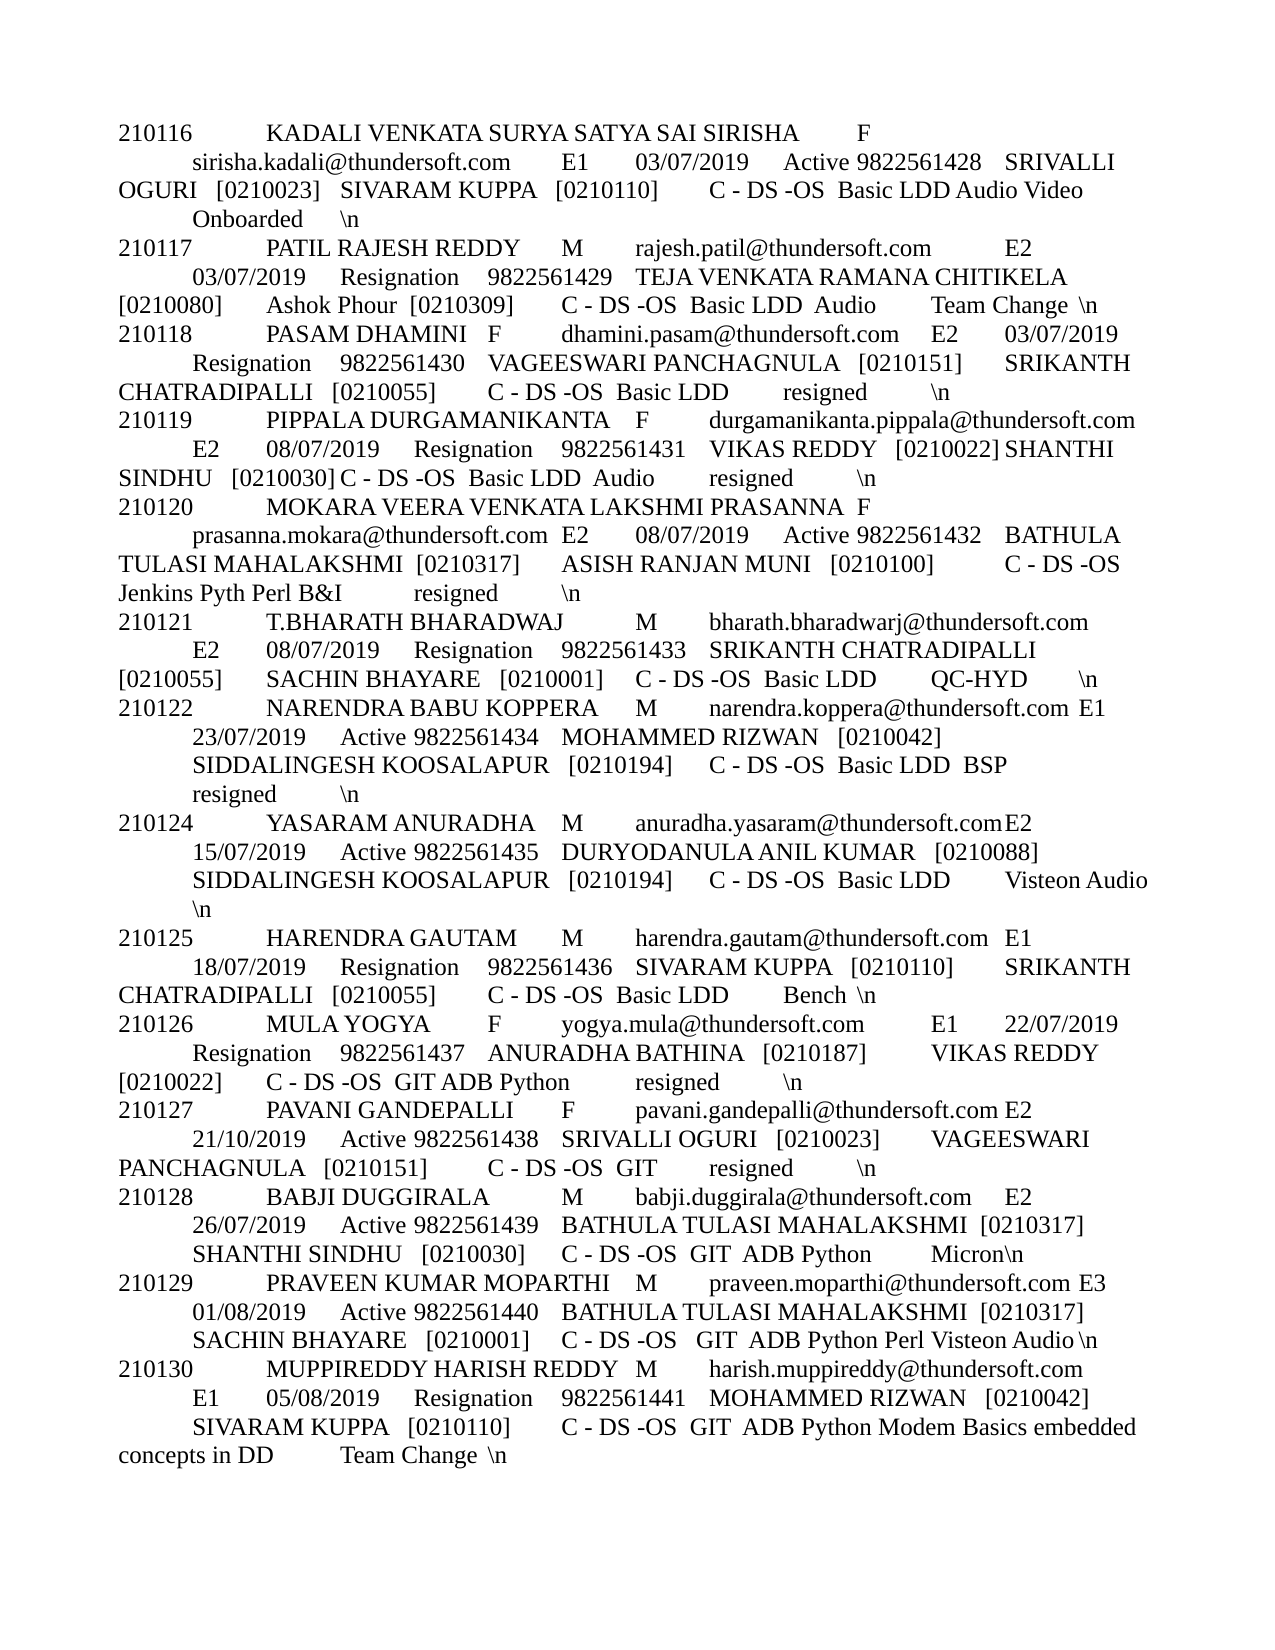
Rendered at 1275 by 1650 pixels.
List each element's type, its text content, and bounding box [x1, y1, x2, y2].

text 210118 PASAM DHAMINI F dhamini.pasam@thundersoft.com E2 03/07/2019 Resignation 9822561430 VAGEESWARI PANCHAGNULA [0210151] SRIKANTH CHATRADIPALLI [0210055] C - DS -OS Basic LDD resigned \n [118, 319, 1157, 406]
text 210119 PIPPALA DURGAMANIKANTA F durgamanikanta.pippala@thundersoft.com E2 08/07/2019 Resignation 9822561431 VIKAS REDDY [0210022] SHANTHI SINDHU [0210030] C - DS -OS Basic LDD Audio resigned \n [118, 406, 1157, 492]
text 210117 PATIL RAJESH REDDY M rajesh.patil@thundersoft.com E2 03/07/2019 Resignation 9822561429 TEJA VENKATA RAMANA CHITIKELA [0210080] Ashok Phour [0210309] C - DS -OS Basic LDD Audio Team Change \n [118, 233, 1157, 319]
text 210126 MULA YOGYA F yogya.mula@thundersoft.com E1 22/07/2019 Resignation 9822561437 ANURADHA BATHINA [0210187] VIKAS REDDY [0210022] C - DS -OS GIT ADB Python resigned \n [118, 1009, 1157, 1096]
text 210130 MUPPIREDDY HARISH REDDY M harish.muppireddy@thundersoft.com E1 05/08/2019 Resignation 9822561441 MOHAMMED RIZWAN [0210042] SIVARAM KUPPA [0210110] C - DS -OS GIT ADB Python Modem Basics embedded concepts in DD Team Change \n [118, 1354, 1157, 1469]
text 210124 YASARAM ANURADHA M anuradha.yasaram@thundersoft.com E2 15/07/2019 Active 9822561435 DURYODANULA ANIL KUMAR [0210088] SIDDALINGESH KOOSALAPUR [0210194] C - DS -OS Basic LDD Visteon Audio \n [118, 808, 1157, 923]
text 210120 MOKARA VEERA VENKATA LAKSHMI PRASANNA F prasanna.mokara@thundersoft.com E2 08/07/2019 Active 9822561432 BATHULA TULASI MAHALAKSHMI [0210317] ASISH RANJAN MUNI [0210100] C - DS -OS Jenkins Pyth Perl B&I resigned \n [118, 492, 1157, 607]
text 210128 BABJI DUGGIRALA M babji.duggirala@thundersoft.com E2 26/07/2019 Active 9822561439 BATHULA TULASI MAHALAKSHMI [0210317] SHANTHI SINDHU [0210030] C - DS -OS GIT ADB Python Micron \n [118, 1182, 1157, 1268]
text 210122 NARENDRA BABU KOPPERA M narendra.koppera@thundersoft.com E1 23/07/2019 Active 9822561434 MOHAMMED RIZWAN [0210042] SIDDALINGESH KOOSALAPUR [0210194] C - DS -OS Basic LDD BSP resigned \n [118, 693, 1157, 808]
text 210129 PRAVEEN KUMAR MOPARTHI M praveen.moparthi@thundersoft.com E3 01/08/2019 Active 9822561440 BATHULA TULASI MAHALAKSHMI [0210317] SACHIN BHAYARE [0210001] C - DS -OS GIT ADB Python Perl Visteon Audio \n [118, 1268, 1157, 1354]
text 210121 T.BHARATH BHARADWAJ M bharath.bharadwarj@thundersoft.com E2 08/07/2019 Resignation 9822561433 SRIKANTH CHATRADIPALLI [0210055] SACHIN BHAYARE [0210001] C - DS -OS Basic LDD QC-HYD \n [118, 607, 1157, 693]
text 210127 PAVANI GANDEPALLI F pavani.gandepalli@thundersoft.com E2 21/10/2019 Active 9822561438 SRIVALLI OGURI [0210023] VAGEESWARI PANCHAGNULA [0210151] C - DS -OS GIT resigned \n [118, 1096, 1157, 1182]
text 210116 KADALI VENKATA SURYA SATYA SAI SIRISHA F sirisha.kadali@thundersoft.com E1 03/07/2019 Active 9822561428 SRIVALLI OGURI [0210023] SIVARAM KUPPA [0210110] C - DS -OS Basic LDD Audio Video Onboarded \n [118, 118, 1157, 233]
text 210125 HARENDRA GAUTAM M harendra.gautam@thundersoft.com E1 18/07/2019 Resignation 9822561436 SIVARAM KUPPA [0210110] SRIKANTH CHATRADIPALLI [0210055] C - DS -OS Basic LDD Bench \n [118, 923, 1157, 1009]
